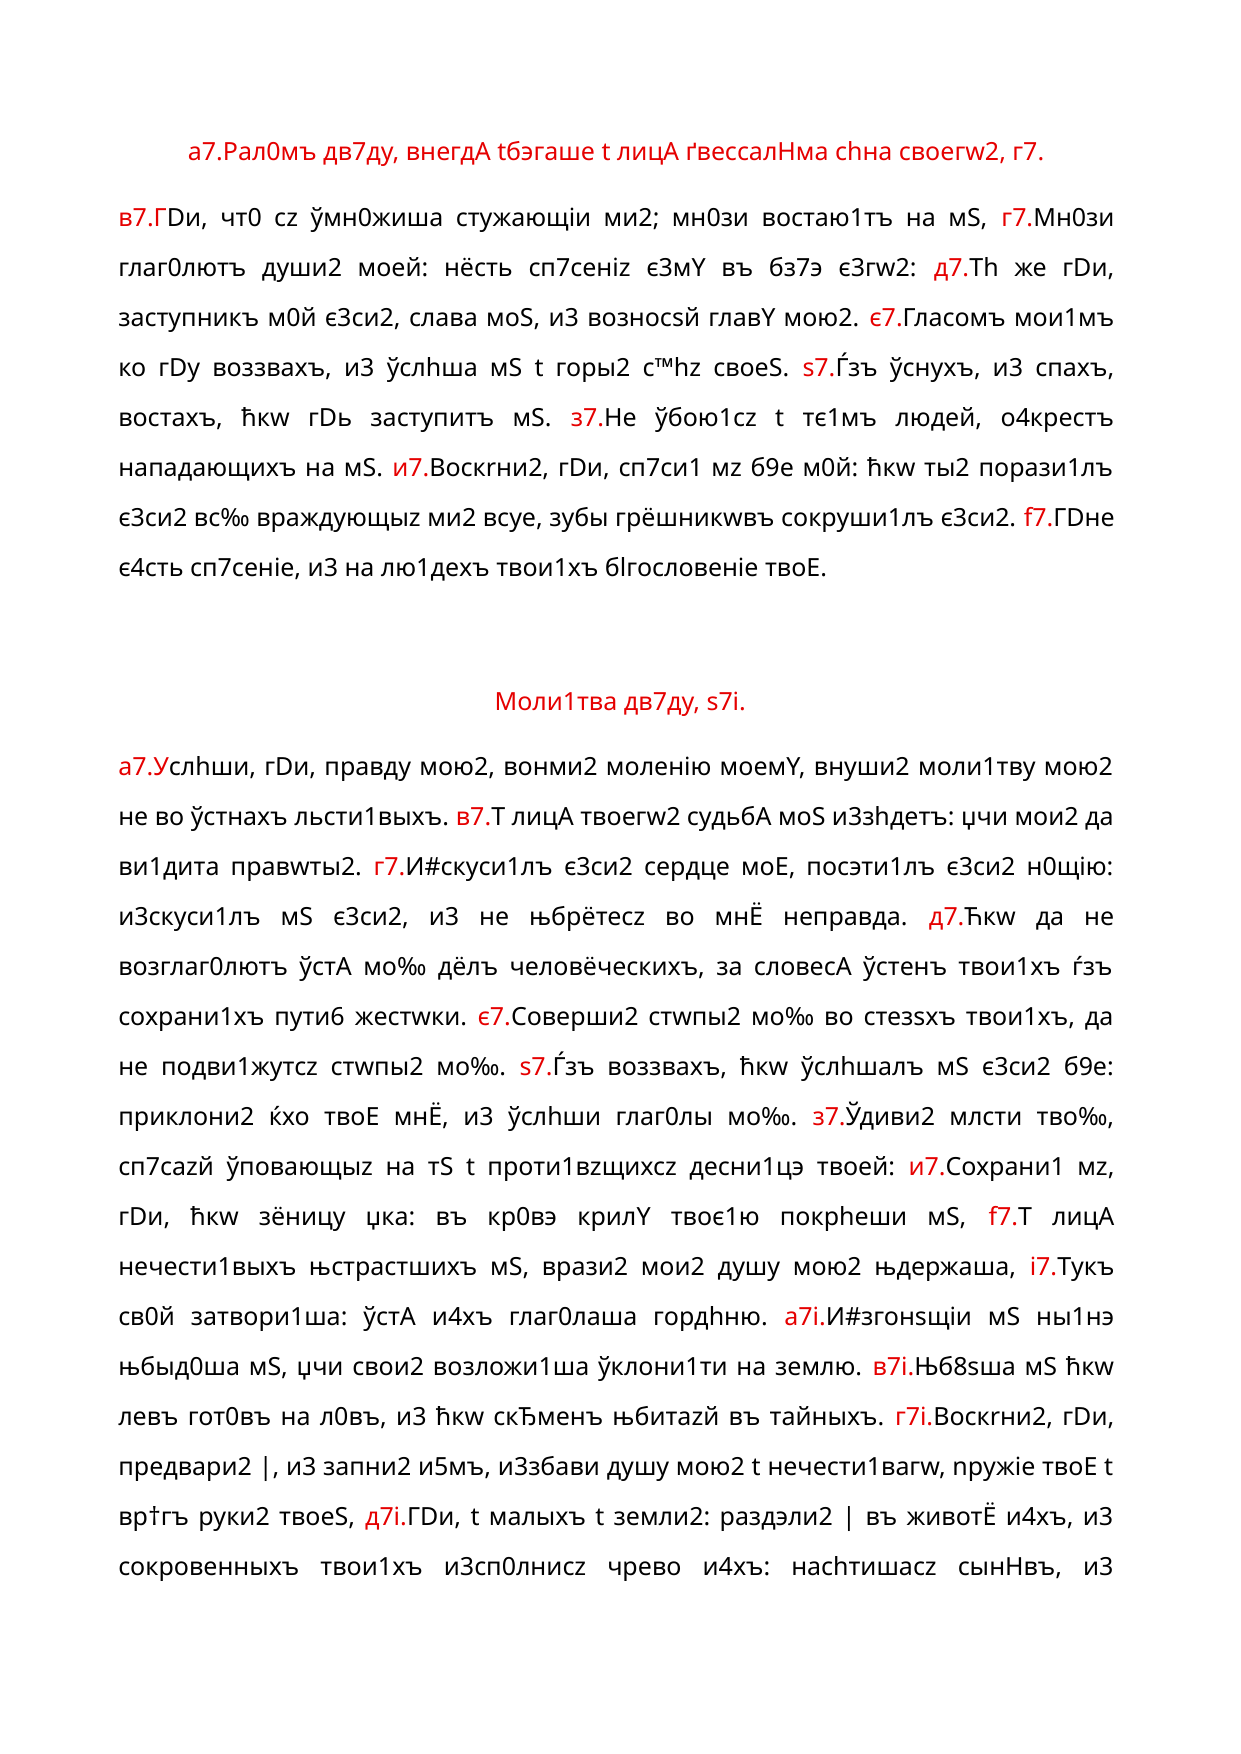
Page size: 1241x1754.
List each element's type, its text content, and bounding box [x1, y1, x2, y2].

text Моли1тва дв7ду, ѕ7i. [118, 667, 1122, 717]
text а7.Pал0мъ дв7ду, внегдA tбэгaше t лицA ґвессалHма сhна своегw2, г7. [118, 118, 1114, 168]
text а7.Услhши, гDи, прaвду мою2, вонми2 молeнію моемY, внуши2 моли1тву мою2 не во ўстнaхъ льсти1выхъ. в7.T лицA твоегw2 судьбA моS и3зhдетъ: џчи мои2 да ви1дита правwты2. г7.И#скуси1лъ є3си2 сeрдце моE, посэти1лъ є3си2 н0щію: и3скуси1лъ мS є3си2, и3 не њбрётесz во мнЁ непрaвда. д7.Ћкw да не возглаг0лютъ ўстA мо‰ дёлъ человёческихъ, за словесA ўстeнъ твои1хъ ѓзъ сохрани1хъ пути6 жeстwки. є7.Соверши2 стwпы2 мо‰ во стезsхъ твои1хъ, да не подви1жутсz стwпы2 мо‰. ѕ7.Ѓзъ воззвaхъ, ћкw ўслhшалъ мS є3си2 б9е: приклони2 ќхо твоE мнЁ, и3 ўслhши глаг0лы мо‰. з7.Ўдиви2 млcти тво‰, сп7сazй ўповaющыz на тS t проти1вzщихсz десни1цэ твоeй: и7.Сохрани1 мz, гDи, ћкw зёницу џка: въ кр0вэ крилY твоє1ю покрhеши мS, f7.T лицA нечести1выхъ њстрaстшихъ мS, врази2 мои2 дyшу мою2 њдержaша, i7.Тyкъ св0й затвори1ша: ўстA и4хъ глаг0лаша гордhню. а7i.И#згонsщіи мS ны1нэ њбыд0ша мS, џчи свои2 возложи1ша ўклони1ти на зeмлю. в7i.Њб8sша мS ћкw лeвъ гот0въ на л0въ, и3 ћкw скЂменъ њбитazй въ тaйныхъ. г7i.Воскrни2, гDи, предвари2 |, и3 запни2 и5мъ, и3збaви дyшу мою2 t нечести1вагw, nрyжіе твоE t вр†гъ руки2 твоеS, д7i.ГDи, t мaлыхъ t земли2: раздэли2 | въ животЁ и4хъ, и3 сокровeнныхъ твои1хъ и3сп0лнисz чрeво и4хъ: насhтишасz сынHвъ, и3 [118, 733, 1114, 1583]
text в7.ГDи, чт0 сz ўмн0жиша стужaющіи ми2; мн0зи востаю1тъ на мS, г7.Мн0зи глаг0лютъ души2 моeй: нёсть сп7сeніz є3мY въ бз7э є3гw2: д7.Тh же гDи, застyпникъ м0й є3си2, слaва моS, и3 возносsй главY мою2. є7.Глaсомъ мои1мъ ко гDу воззвaхъ, и3 ўслhша мS t горы2 с™hz своеS. ѕ7.Ѓзъ ўснyхъ, и3 спaхъ, востaхъ, ћкw гDь застyпитъ мS. з7.Не ўбою1сz t тє1мъ людeй, o4крестъ напaдающихъ на мS. и7.Воскrни2, гDи, сп7си1 мz б9е м0й: ћкw ты2 порази1лъ є3си2 вс‰ враждyющыz ми2 всyе, зyбы грёшникwвъ сокруши1лъ є3си2. f7.ГDне є4сть сп7сeніе, и3 на лю1дехъ твои1хъ бlгословeніе твоE. [118, 184, 1114, 584]
